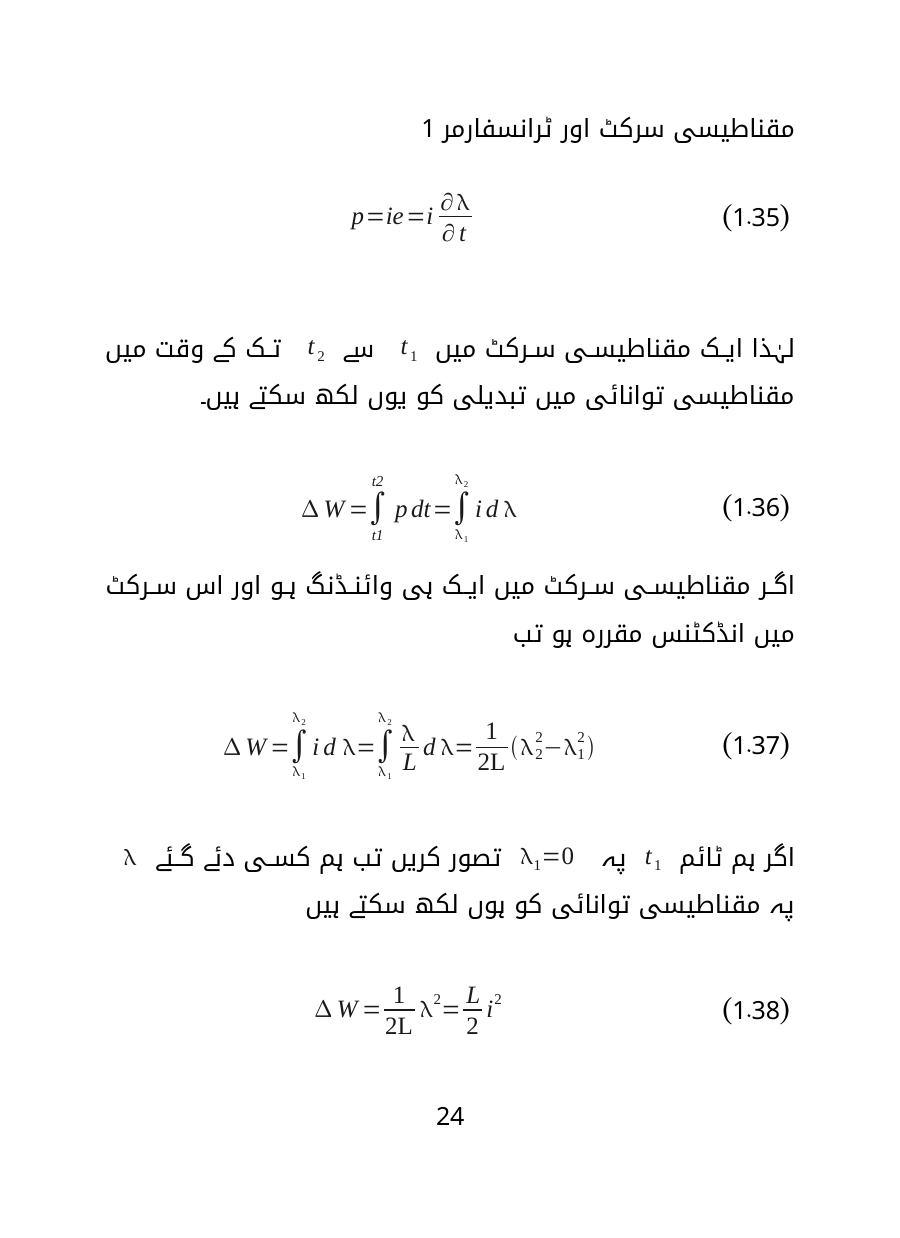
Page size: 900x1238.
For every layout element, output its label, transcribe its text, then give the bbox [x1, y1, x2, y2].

text اگر مقناطیسی سرکٹ میں ایک ہی وائنڈنگ ہو اور اس سرکٹ میں انڈکٹنس مقررہ ہو تب [105, 563, 795, 657]
table_header (1.36) [706, 466, 795, 563]
table_header [105, 466, 706, 563]
text اگر ہم ٹائمپہ تصور کریں تب ہم کسی دئے گئےپہ مقناطیسی توانائی کو ہوں لکھ سکتے ہیں [105, 834, 795, 929]
table_header (1.35) [707, 183, 795, 265]
text لہٰذا ایک مقناطیسی سرکٹ میں سے تک کے وقت میں مقناطیسی توانائی میں تبدیلی کو یوں لکھ سکتے ہیں۔ [105, 325, 795, 420]
table_header [105, 183, 707, 265]
table_header (1.38) [703, 976, 795, 1058]
table_header [105, 976, 703, 1058]
table_header (1.37) [705, 704, 795, 800]
table_header [105, 704, 704, 800]
